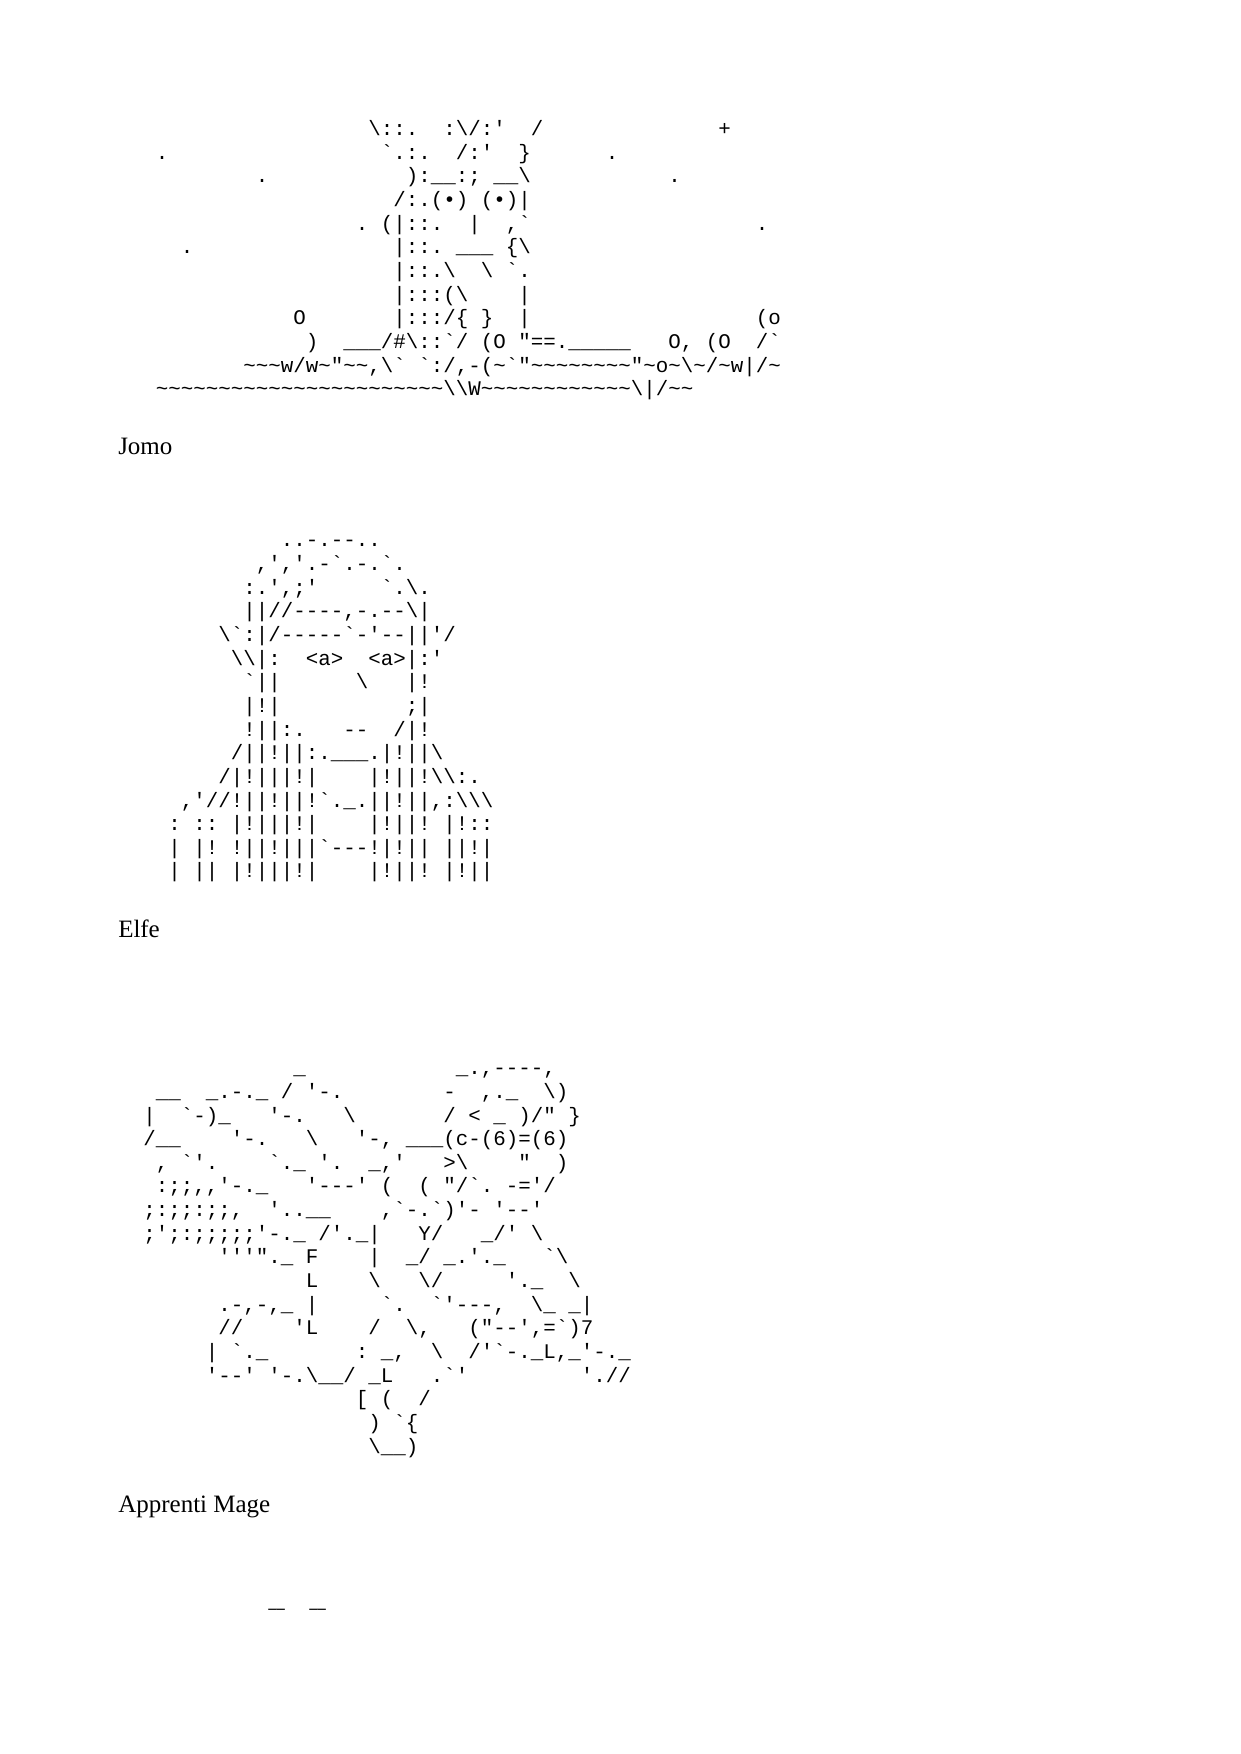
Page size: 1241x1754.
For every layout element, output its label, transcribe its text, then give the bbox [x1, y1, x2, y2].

text ;:;;:;;, '..__ ,`-.`)'- '--' [118, 1199, 1122, 1223]
text /__ '-. \ '-, ___(c-(6)=(6) [118, 1128, 1122, 1152]
text '--' '-.\__/ _L .`' '.// [118, 1365, 1122, 1388]
text ,'//!||!||!`._.||!||,:\\\ [118, 789, 1122, 813]
text : :: |!|||!| |!||! |!:: [118, 813, 1122, 837]
text :.',;' `.\. [118, 577, 1122, 600]
text \`:|/-----`-'--||'/ [118, 624, 1122, 648]
text // 'L / \, ("--',=`)7 [118, 1317, 1122, 1341]
text /||!||:.___.|!||\ [118, 742, 1122, 766]
text \\|: <a> <a>|:' [118, 648, 1122, 671]
text L \ \/ '._ \ [118, 1270, 1122, 1294]
text | |! !||!|||`---!|!|| ||!| [118, 837, 1122, 861]
text /|!|||!| |!||!\\:. [118, 766, 1122, 789]
text Apprenti Mage [118, 1489, 1122, 1517]
text . ):__:; __\ . [118, 165, 1122, 189]
text | `-)_ '-. \ / < _ )/" } [118, 1104, 1122, 1128]
text \::. :\/:' / + [118, 118, 1122, 142]
text |:::(\ | [118, 284, 1122, 307]
text /:.(•) (•)| [118, 189, 1122, 213]
text ~~~~~~~~~~~~~~~~~~~~~~~\\W~~~~~~~~~~~~\|/~~ [118, 378, 1122, 402]
text . (|::. | ,` . [118, 213, 1122, 236]
text ;';:;;;;;'-._ /'._| Y/ _/' \ [118, 1223, 1122, 1246]
text __ _.-._ / '-. - ,._ \) [118, 1081, 1122, 1104]
text .-,-,_ | `. `'---, \_ _| [118, 1294, 1122, 1317]
text ) ___/#\::`/ (O "==._____ O, (O /` [118, 331, 1122, 354]
text , `'. `._ '. _,' >\ " ) [118, 1152, 1122, 1176]
text `|| \ |! [118, 671, 1122, 695]
text [ ( / [118, 1388, 1122, 1412]
text |!| ;| [118, 695, 1122, 719]
text '''"._ F | _/ _.'._ `\ [118, 1246, 1122, 1270]
text | || |!|||!| |!||! |!|| [118, 861, 1122, 884]
text . `.:. /:' } . [118, 142, 1122, 165]
text __ __ [118, 1587, 1122, 1613]
text !||:. -- /|! [118, 719, 1122, 742]
text Elfe [118, 914, 1122, 942]
text |::.\ \ `. [118, 260, 1122, 284]
text ~~~w/w~"~~,\` `:/,-(~`"~~~~~~~~"~o~\~/~w|/~ [118, 354, 1122, 378]
text ||//----,-.--\| [118, 600, 1122, 624]
text | `._ : _, \ /'`-._L,_'-._ [118, 1341, 1122, 1365]
text ..-.--.. [118, 529, 1122, 553]
text :;;,,'-._ '---' ( ( "/`. -='/ [118, 1176, 1122, 1199]
text ) `{ [118, 1412, 1122, 1436]
text . |::. ___ {\ [118, 236, 1122, 260]
text _ _.,----, [118, 1057, 1122, 1081]
text ,','.-`.-.`. [118, 553, 1122, 577]
text \__) [118, 1436, 1122, 1459]
text O |:::/{ } | (o [118, 307, 1122, 331]
text Jomo [118, 431, 1122, 460]
